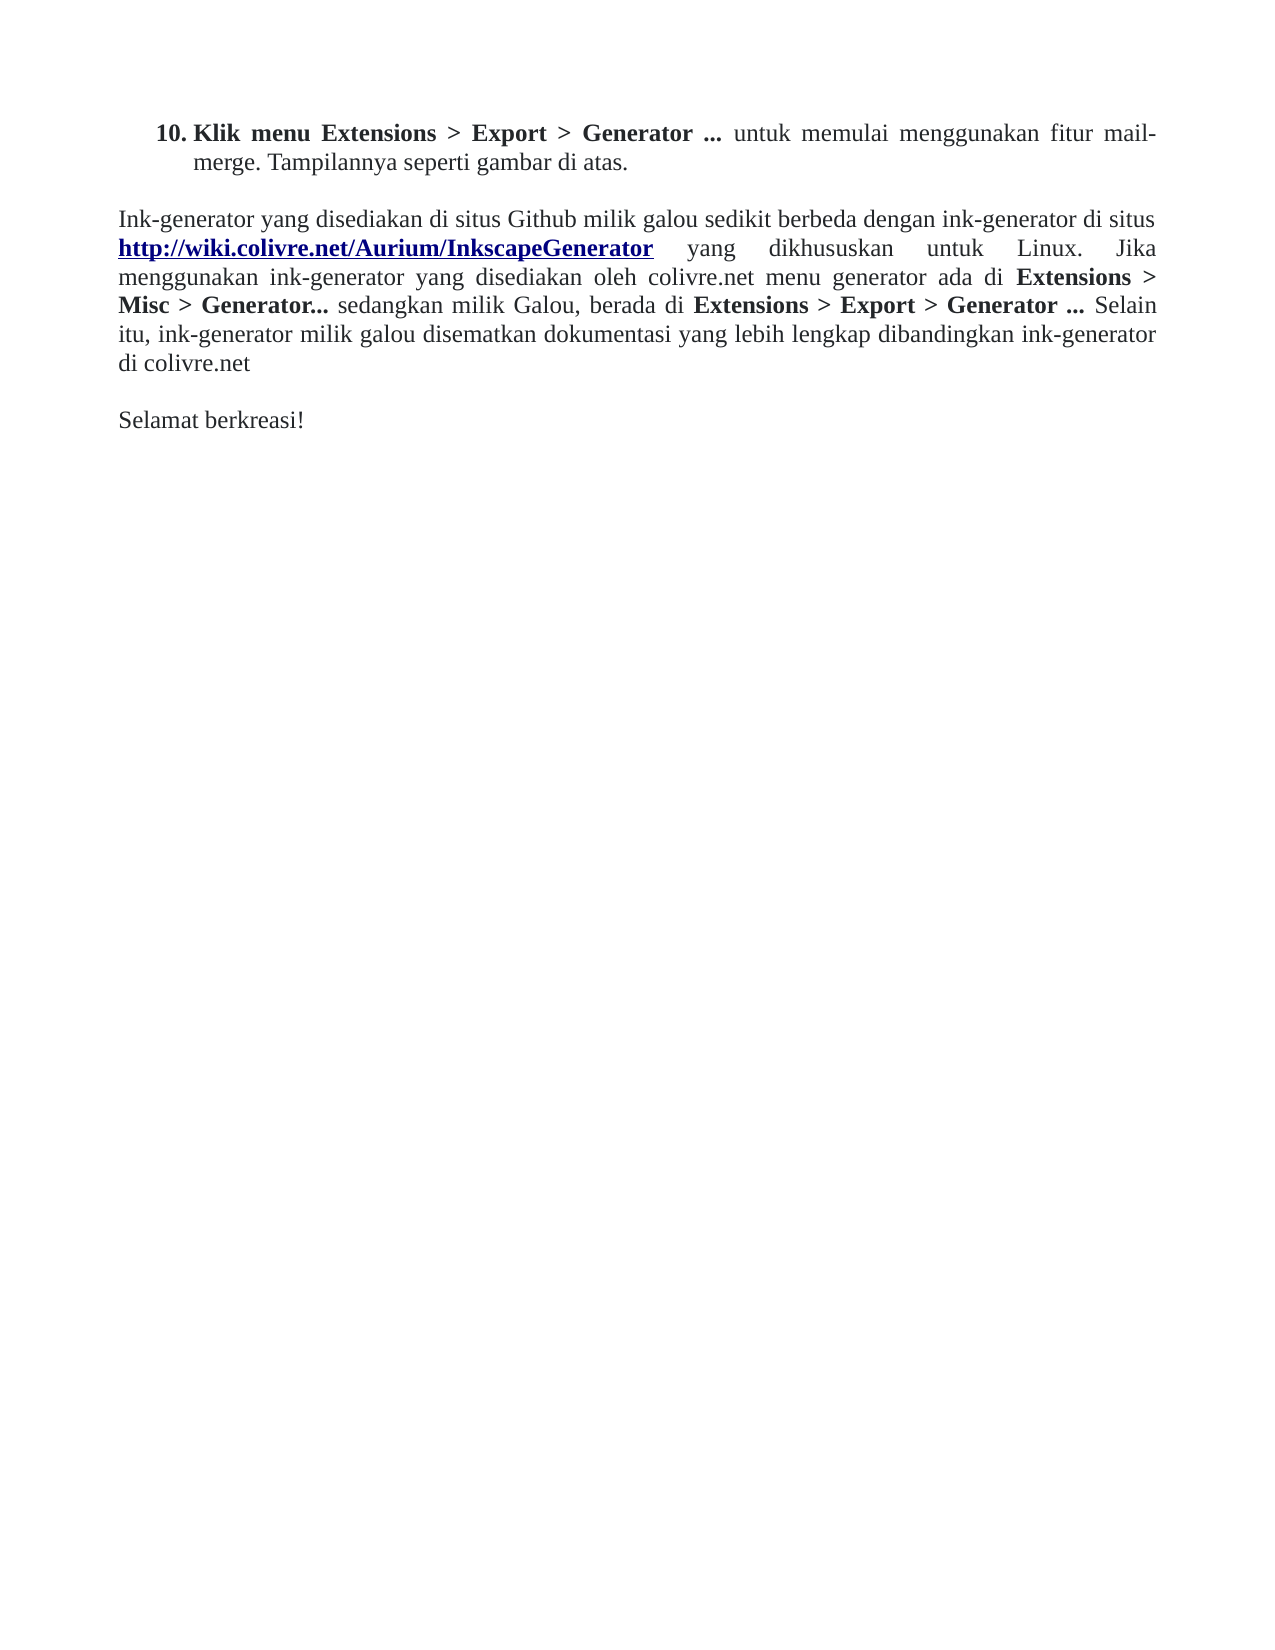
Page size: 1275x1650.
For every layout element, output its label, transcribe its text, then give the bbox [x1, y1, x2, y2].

text Selamat berkreasi! [118, 406, 1157, 434]
list Klik menu Extensions > Export > Generator ... untuk memulai menggunakan fitur mail-merge. Tampilannya seperti gambar di atas. [156, 118, 1157, 176]
text Ink-generator yang disediakan di situs Github milik galou sedikit berbeda dengan ink-generator di situs http://wiki.colivre.net/Aurium/InkscapeGenerator yang dikhususkan untuk Linux. Jika menggunakan ink-generator yang disediakan oleh colivre.net menu generator ada di Extensions > Misc > Generator... sedangkan milik Galou, berada di Extensions > Export > Generator ... Selain itu, ink-generator milik galou disematkan dokumentasi yang lebih lengkap dibandingkan ink-generator di colivre.net [118, 204, 1157, 377]
